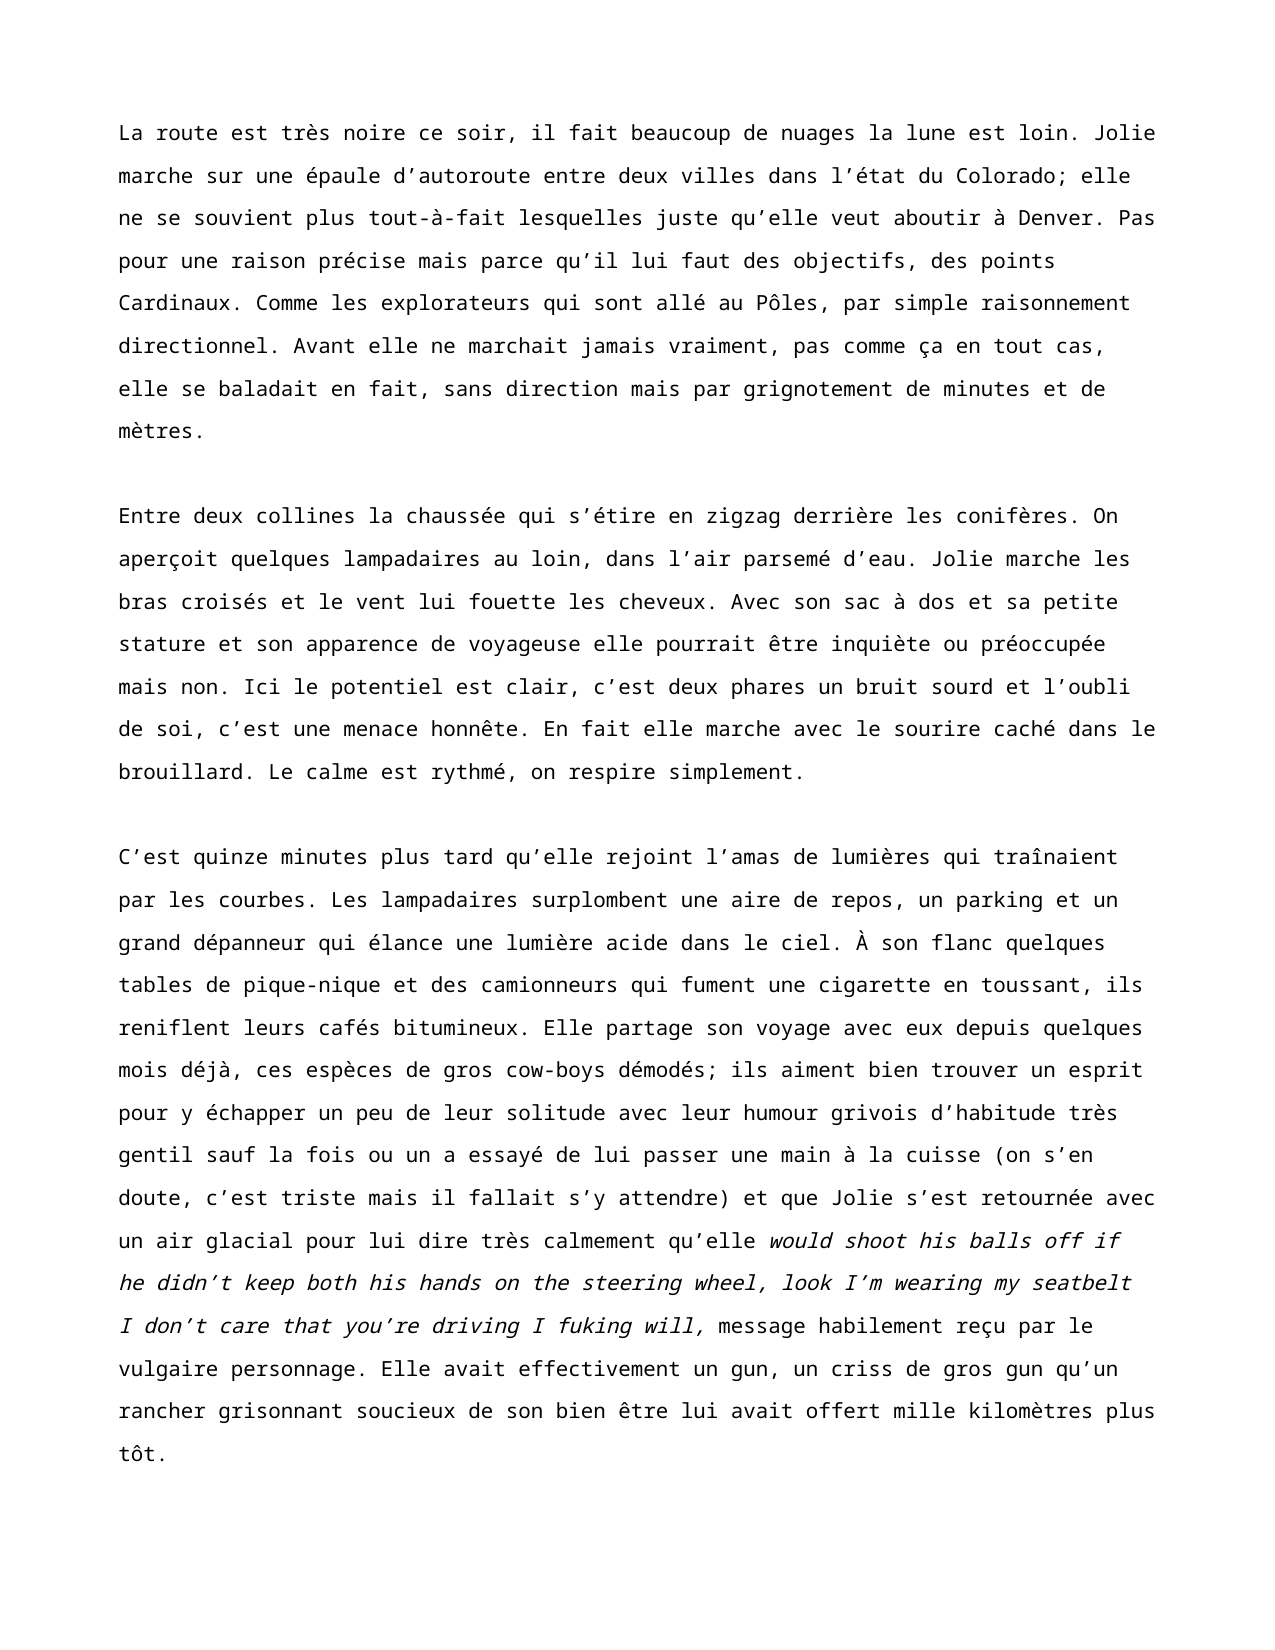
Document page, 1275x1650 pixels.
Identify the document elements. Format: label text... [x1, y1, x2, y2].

text La route est très noire ce soir, il fait beaucoup de nuages la lune est loin. Jolie marche sur une épaule d’autoroute entre deux villes dans l’état du Colorado; elle ne se souvient plus tout-à-fait lesquelles juste qu’elle veut aboutir à Denver. Pas pour une raison précise mais parce qu’il lui faut des objectifs, des points Cardinaux. Comme les explorateurs qui sont allé au Pôles, par simple raisonnement directionnel. Avant elle ne marchait jamais vraiment, pas comme ça en tout cas, elle se baladait en fait, sans direction mais par grignotement de minutes et de mètres. [118, 118, 1157, 445]
text C’est quinze minutes plus tard qu’elle rejoint l’amas de lumières qui traînaient par les courbes. Les lampadaires surplombent une aire de repos, un parking et un grand dépanneur qui élance une lumière acide dans le ciel. À son flanc quelques tables de pique-nique et des camionneurs qui fument une cigarette en toussant, ils reniflent leurs cafés bitumineux. Elle partage son voyage avec eux depuis quelques mois déjà, ces espèces de gros cow-boys démodés; ils aiment bien trouver un esprit pour y échapper un peu de leur solitude avec leur humour grivois d’habitude très gentil sauf la fois ou un a essayé de lui passer une main à la cuisse (on s’en doute, c’est triste mais il fallait s’y attendre) et que Jolie s’est retournée avec un air glacial pour lui dire très calmement qu’elle would shoot his balls off if he didn’t keep both his hands on the steering wheel, look I’m wearing my seatbelt I don’t care that you’re driving I fuking will, message habilement reçu par le vulgaire personnage. Elle avait effectivement un gun, un criss de gros gun qu’un rancher grisonnant soucieux de son bien être lui avait offert mille kilomètres plus tôt. [118, 842, 1157, 1467]
text Entre deux collines la chaussée qui s’étire en zigzag derrière les conifères. On aperçoit quelques lampadaires au loin, dans l’air parsemé d’eau. Jolie marche les bras croisés et le vent lui fouette les cheveux. Avec son sac à dos et sa petite stature et son apparence de voyageuse elle pourrait être inquiète ou préoccupée mais non. Ici le potentiel est clair, c’est deux phares un bruit sourd et l’oubli de soi, c’est une menace honnête. En fait elle marche avec le sourire caché dans le brouillard. Le calme est rythmé, on respire simplement. [118, 502, 1157, 786]
